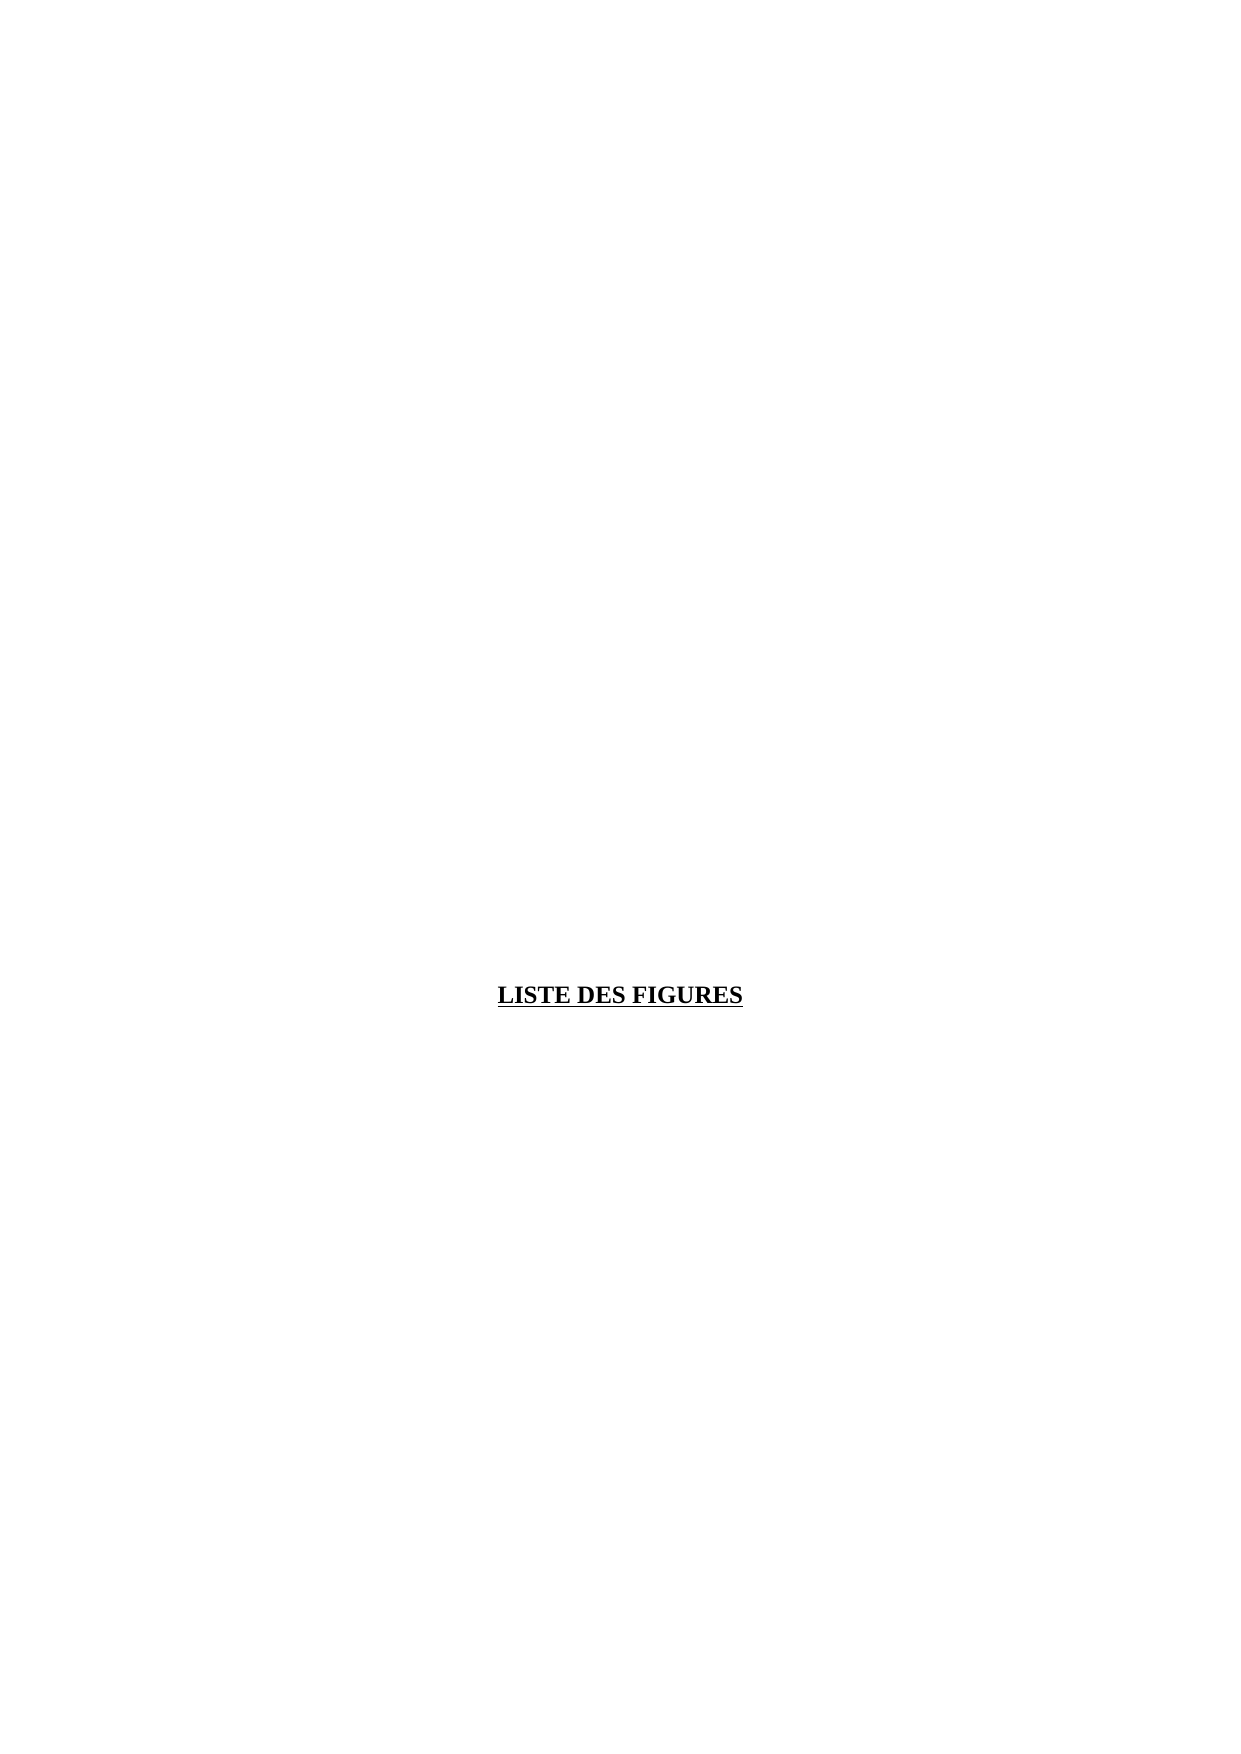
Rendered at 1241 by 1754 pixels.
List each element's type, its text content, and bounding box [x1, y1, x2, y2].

text LISTE DES FIGURES [118, 981, 1122, 1009]
